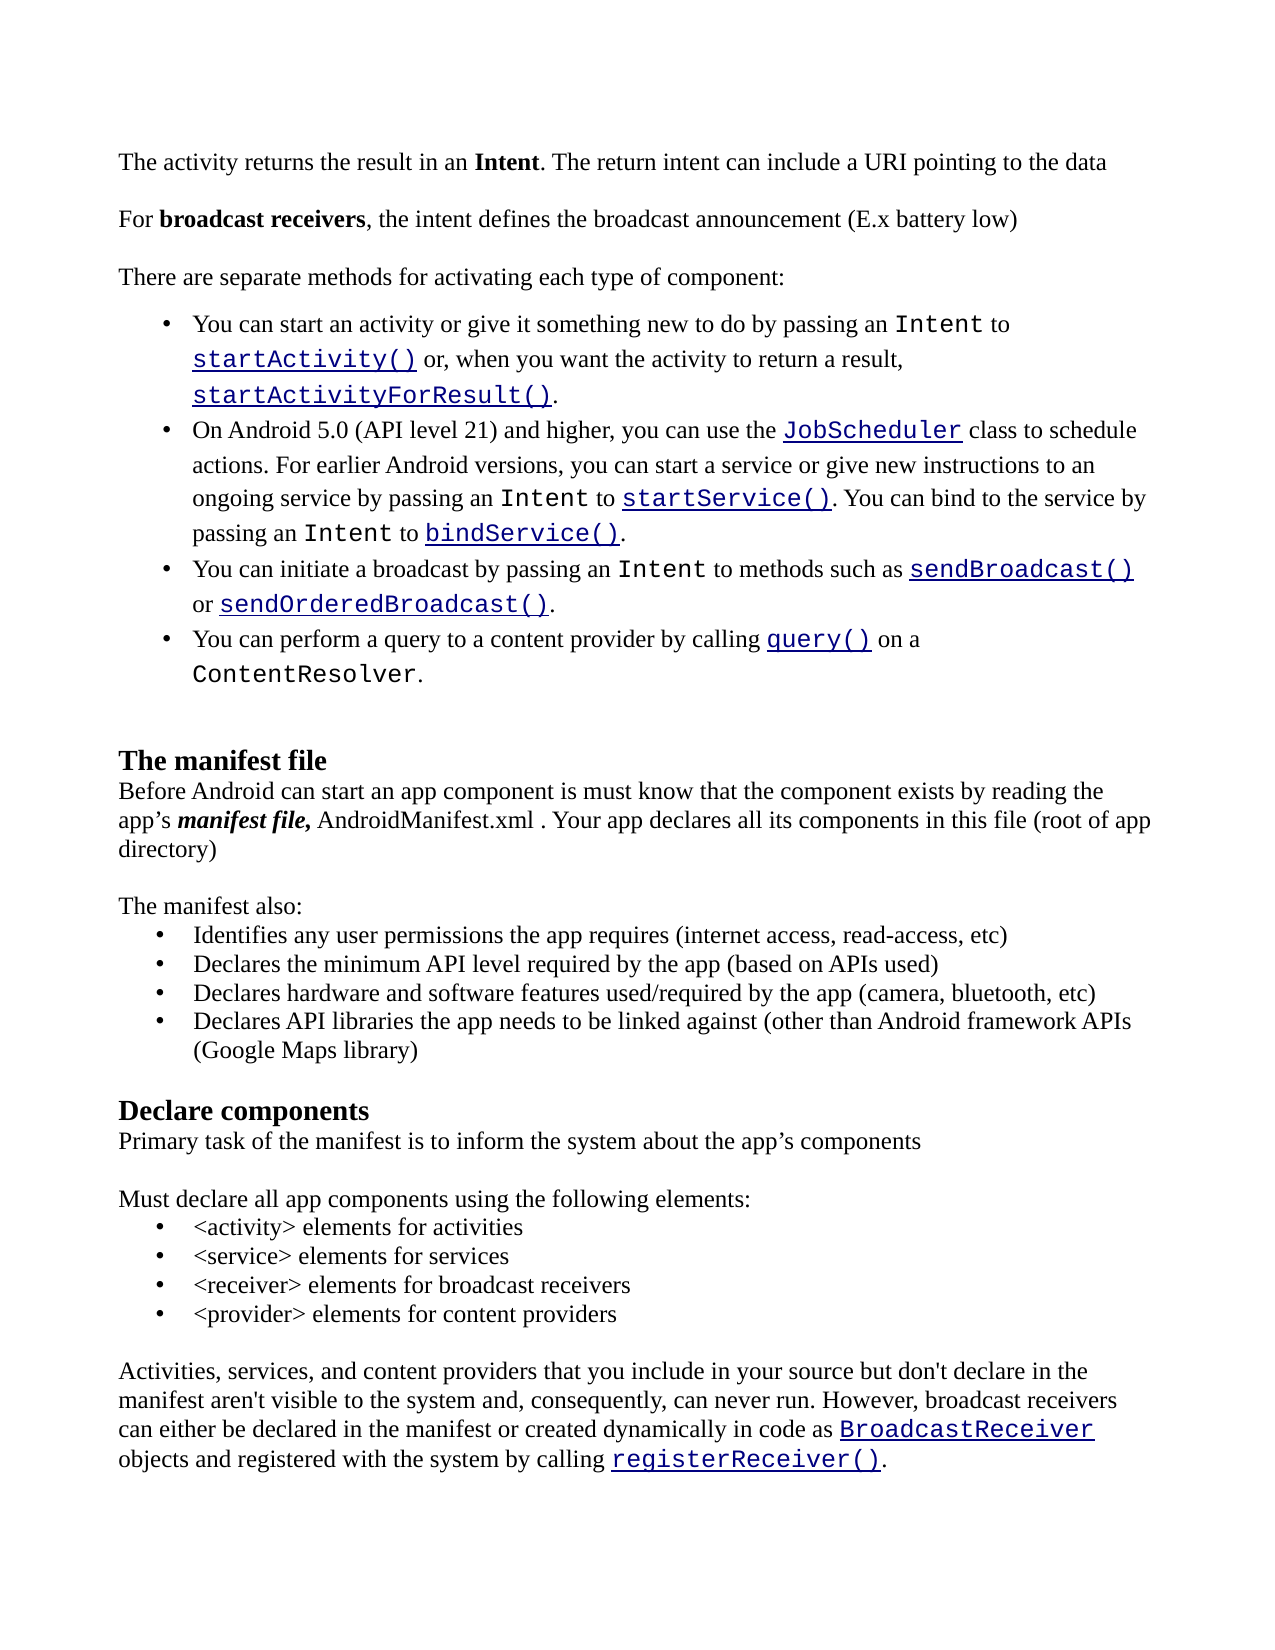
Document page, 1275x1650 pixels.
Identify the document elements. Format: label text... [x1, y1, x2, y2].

text Primary task of the manifest is to inform the system about the app’s components [118, 1126, 1157, 1155]
text Activities, services, and content providers that you include in your source but don't declare in the manifest aren't visible to the system and, consequently, can never run. However, broadcast receivers can either be declared in the manifest or created dynamically in code as BroadcastReceiver objects and registered with the system by calling registerReceiver(). [118, 1356, 1157, 1475]
list <receiver> elements for broadcast receivers [156, 1270, 1157, 1299]
list Declares the minimum API level required by the app (based on APIs used) [156, 949, 1157, 978]
list You can start an activity or give it something new to do by passing an Intent to startActivity() or, when you want the activity to return a result, startActivityForResult(). [162, 309, 1157, 411]
list <provider> elements for content providers [156, 1299, 1157, 1327]
text The manifest file [118, 743, 1157, 776]
list You can perform a query to a content provider by calling query() on a ContentResolver. [162, 624, 1157, 690]
list Declares hardware and software features used/required by the app (camera, bluetooth, etc) [156, 978, 1157, 1006]
text Must declare all app components using the following elements: [118, 1184, 1157, 1212]
text There are separate methods for activating each type of component: [118, 262, 1157, 291]
list <service> elements for services [156, 1241, 1157, 1270]
list Identifies any user permissions the app requires (internet access, read-access, etc) [156, 920, 1157, 949]
text Declare components [118, 1093, 1157, 1126]
list <activity> elements for activities [156, 1212, 1157, 1241]
list Declares API libraries the app needs to be linked against (other than Android framework APIs (Google Maps library) [156, 1006, 1157, 1064]
text Before Android can start an app component is must know that the component exists by reading the app’s manifest file, AndroidManifest.xml . Your app declares all its components in this file (root of app directory) [118, 776, 1157, 863]
text For broadcast receivers, the intent defines the broadcast announcement (E.x battery low) [118, 204, 1157, 233]
list You can initiate a broadcast by passing an Intent to methods such as sendBroadcast() or sendOrderedBroadcast(). [162, 554, 1157, 620]
text The activity returns the result in an Intent. The return intent can include a URI pointing to the data [118, 147, 1157, 176]
list On Android 5.0 (API level 21) and higher, you can use the JobScheduler class to schedule actions. For earlier Android versions, you can start a service or give new instructions to an ongoing service by passing an Intent to startService(). You can bind to the service by passing an Intent to bindService(). [162, 415, 1157, 549]
text The manifest also: [118, 891, 1157, 920]
